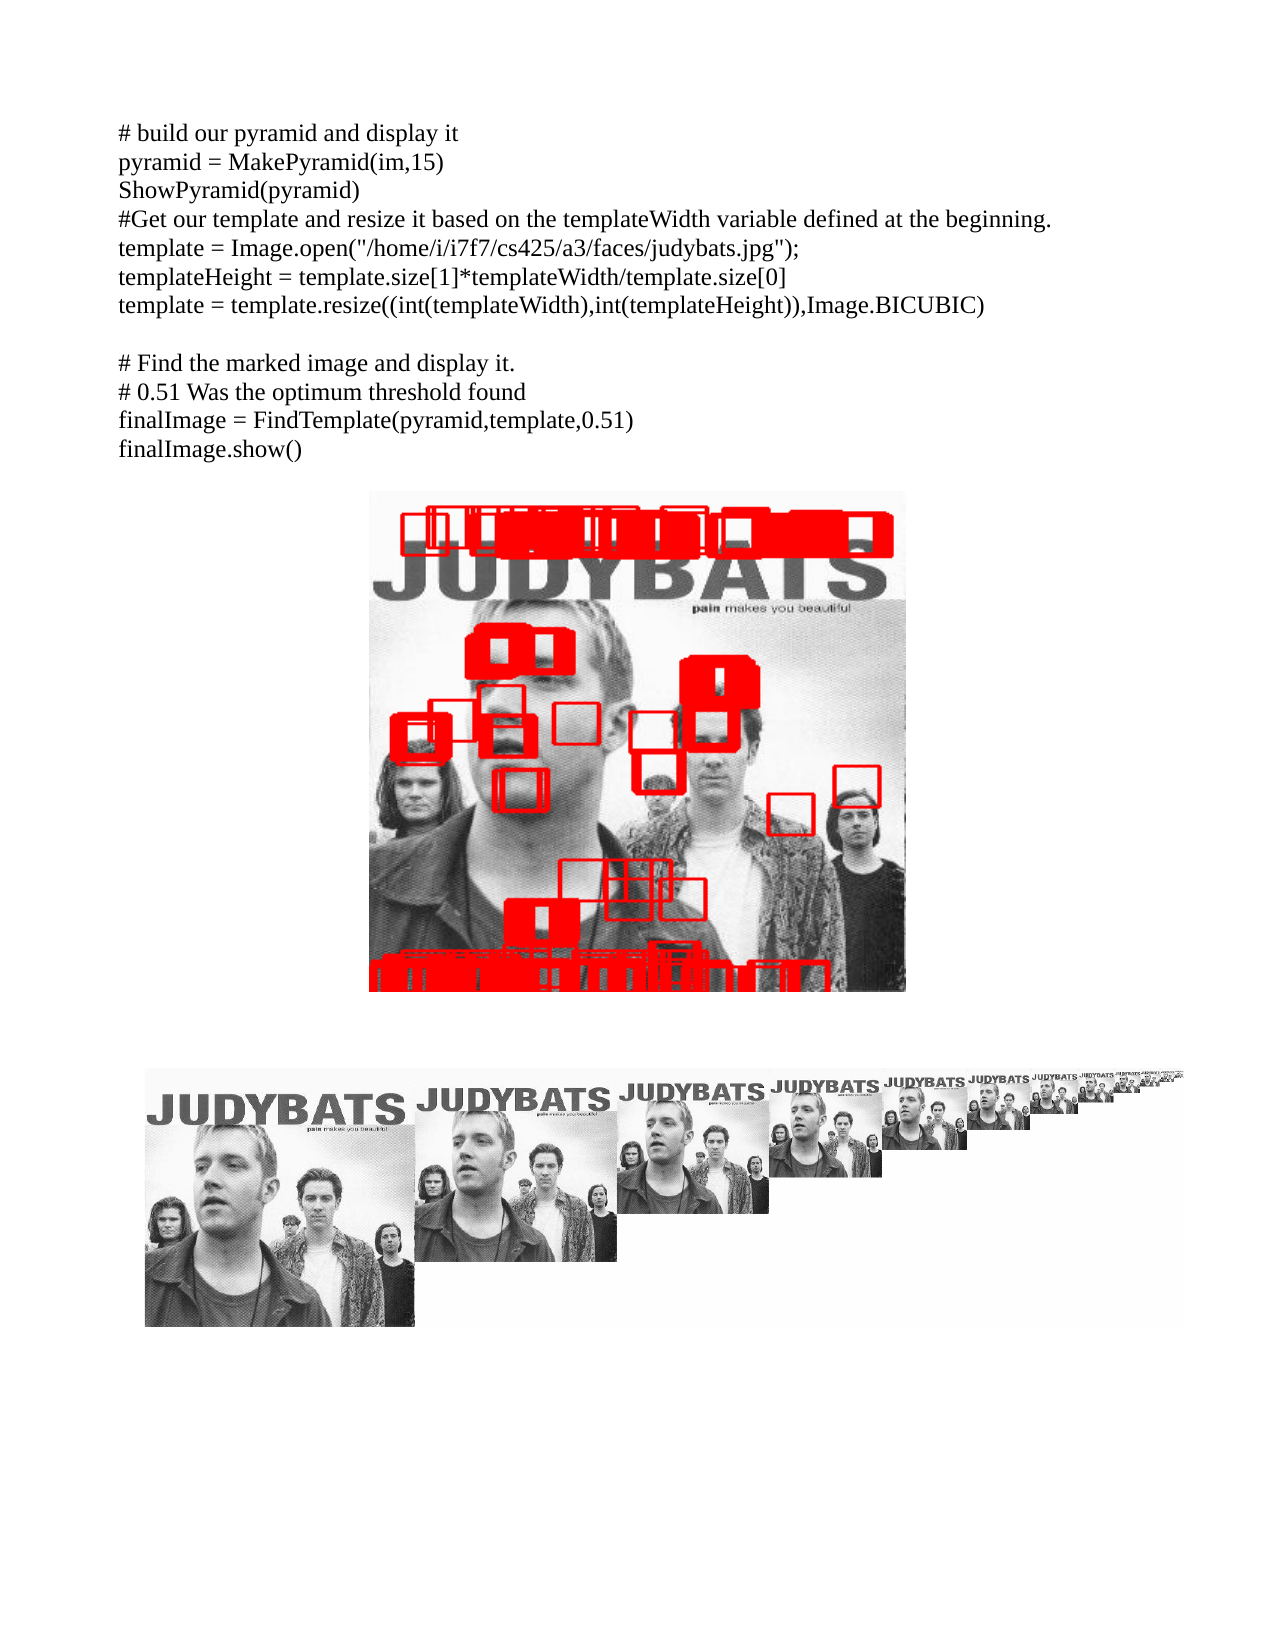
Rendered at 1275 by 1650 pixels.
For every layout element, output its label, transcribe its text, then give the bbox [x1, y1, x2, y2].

text pyramid = MakePyramid(im,15) [118, 147, 1157, 176]
text finalImage = FindTemplate(pyramid,template,0.51) [118, 406, 1157, 434]
text templateHeight = template.size[1]*templateWidth/template.size[0] [118, 262, 1157, 291]
text template = Image.open("/home/i/i7f7/cs425/a3/faces/judybats.jpg"); [118, 233, 1157, 262]
picture [144, 1068, 1184, 1327]
text ShowPyramid(pyramid) [118, 176, 1157, 204]
text # Find the marked image and display it. [118, 348, 1157, 377]
text # build our pyramid and display it [118, 118, 1157, 147]
text #Get our template and resize it based on the templateWidth variable defined at the beginning. [118, 204, 1157, 233]
text finalImage.show() [118, 434, 1157, 463]
text template = template.resize((int(templateWidth),int(templateHeight)),Image.BICUBIC) [118, 291, 1157, 319]
picture [369, 491, 906, 992]
text # 0.51 Was the optimum threshold found [118, 377, 1157, 406]
